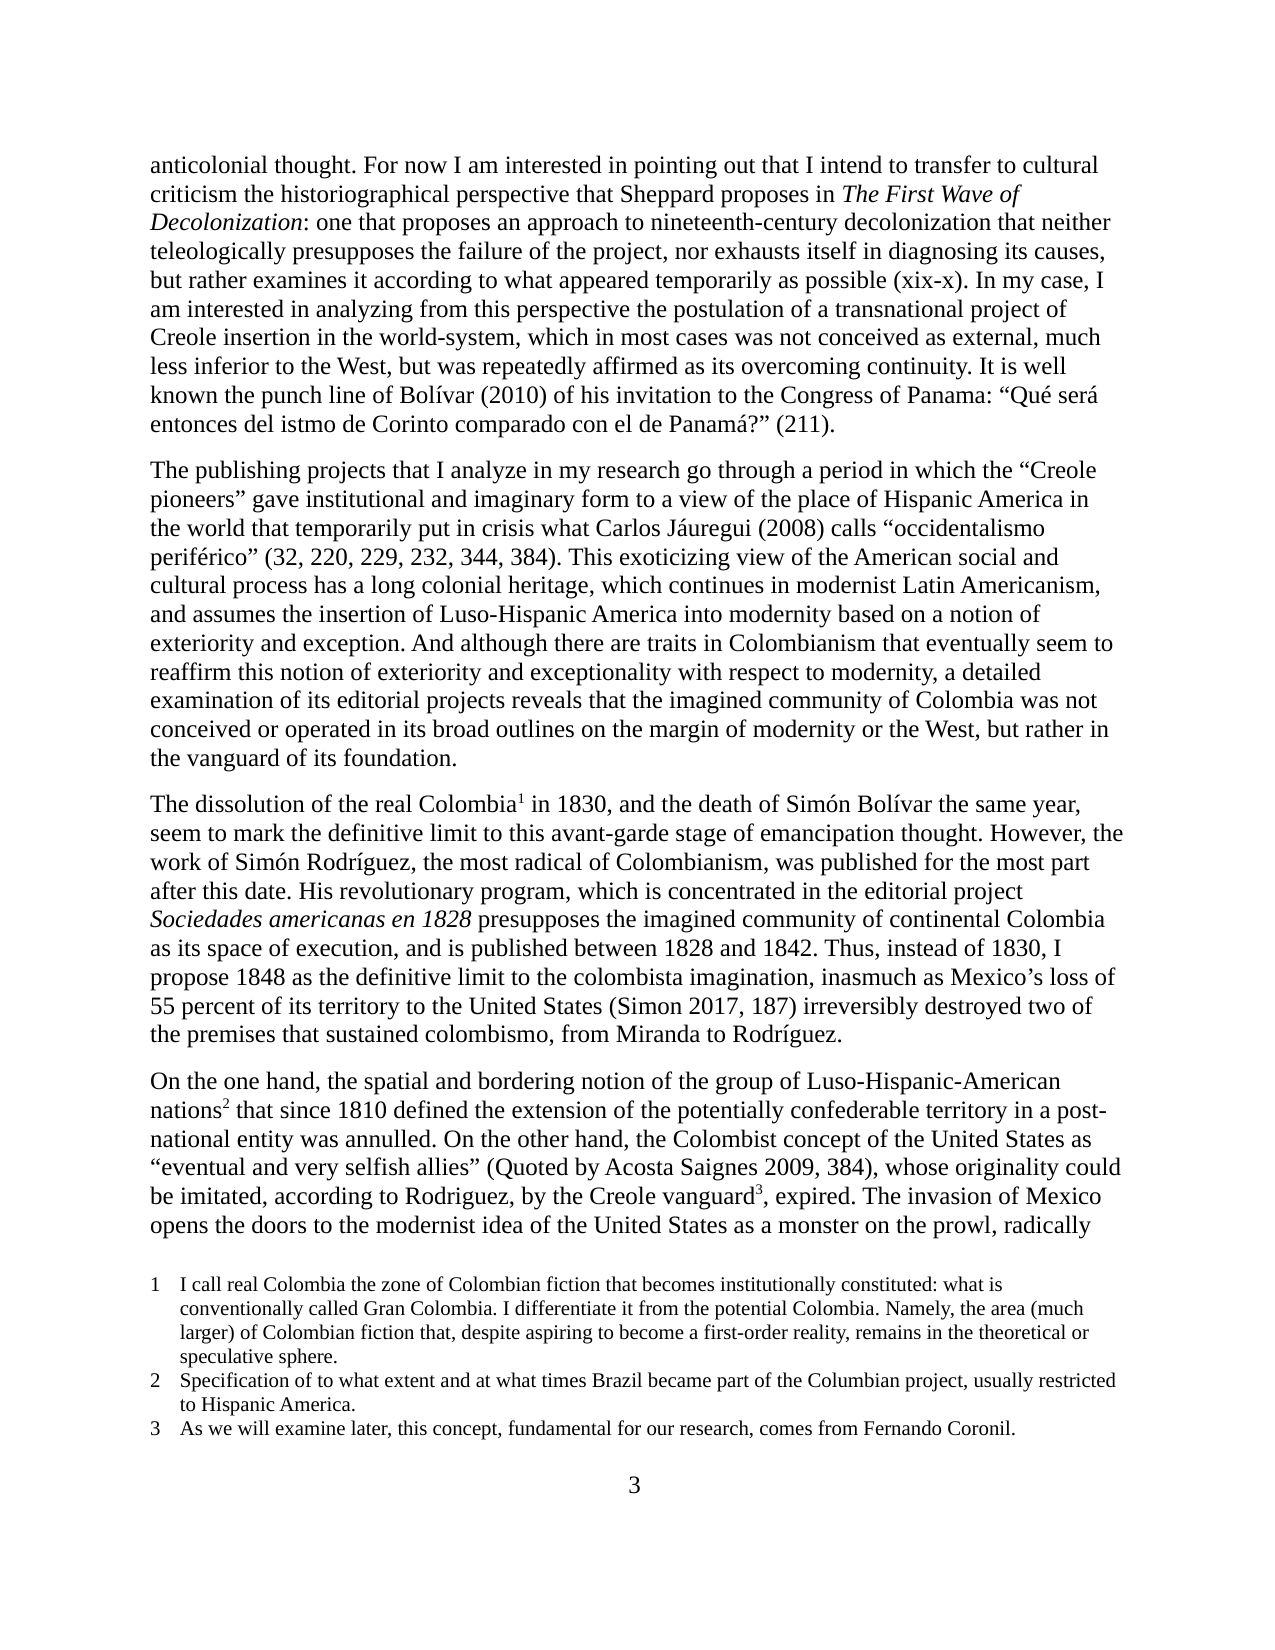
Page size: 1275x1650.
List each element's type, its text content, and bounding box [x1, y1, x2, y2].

text anticolonial thought. For now I am interested in pointing out that I intend to transfer to cultural criticism the historiographical perspective that Sheppard proposes in The First Wave of Decolonization: one that proposes an approach to nineteenth-century decolonization that neither teleologically presupposes the failure of the project, nor exhausts itself in diagnosing its causes, but rather examines it according to what appeared temporarily as possible (xix-x). In my case, I am interested in analyzing from this perspective the postulation of a transnational project of Creole insertion in the world-system, which in most cases was not conceived as external, much less inferior to the West, but was repeatedly affirmed as its overcoming continuity. It is well known the punch line of Bolívar (2010) of his invitation to the Congress of Panama: “Qué será entonces del istmo de Corinto comparado con el de Panamá?” (211). [150, 150, 1125, 437]
text The dissolution of the real Colombia in 1830, and the death of Simón Bolívar the same year, seem to mark the definitive limit to this avant-garde stage of emancipation thought. However, the work of Simón Rodríguez, the most radical of Colombianism, was published for the most part after this date. His revolutionary program, which is concentrated in the editorial project Sociedades americanas en 1828 presupposes the imagined community of continental Colombia as its space of execution, and is published between 1828 and 1842. Thus, instead of 1830, I propose 1848 as the definitive limit to the colombista imagination, inasmuch as Mexico’s loss of 55 percent of its territory to the United States (Simon 2017, 187) irreversibly destroyed two of the premises that sustained colombismo, from Miranda to Rodríguez. [150, 789, 1125, 1048]
text The publishing projects that I analyze in my research go through a period in which the “Creole pioneers” gave institutional and imaginary form to a view of the place of Hispanic America in the world that temporarily put in crisis what Carlos Jáuregui (2008) calls “occidentalismo periférico” (32, 220, 229, 232, 344, 384). This exoticizing view of the American social and cultural process has a long colonial heritage, which continues in modernist Latin Americanism, and assumes the insertion of Luso-Hispanic America into modernity based on a notion of exteriority and exception. And although there are traits in Colombianism that eventually seem to reaffirm this notion of exteriority and exceptionality with respect to modernity, a detailed examination of its editorial projects reveals that the imagined community of Colombia was not conceived or operated in its broad outlines on the margin of modernity or the West, but rather in the vanguard of its foundation. [150, 455, 1125, 772]
text I call real Colombia the zone of Colombian fiction that becomes institutionally constituted: what is conventionally called Gran Colombia. I differentiate it from the potential Colombia. Namely, the area (much larger) of Colombian fiction that, despite aspiring to become a first-order reality, remains in the theoretical or speculative sphere. [150, 1272, 1125, 1368]
text Specification of to what extent and at what times Brazil became part of the Columbian project, usually restricted to Hispanic America. [150, 1368, 1125, 1416]
text On the one hand, the spatial and bordering notion of the group of Luso-Hispanic-American nations that since 1810 defined the extension of the potentially confederable territory in a post-national entity was annulled. On the other hand, the Colombist concept of the United States as “eventual and very selfish allies” (Quoted by Acosta Saignes 2009, 384), whose originality could be imitated, according to Rodriguez, by the Creole vanguard, expired. The invasion of Mexico opens the doors to the modernist idea of the United States as a monster on the prowl, radically [150, 1066, 1125, 1239]
text As we will examine later, this concept, fundamental for our research, comes from Fernando Coronil. [150, 1416, 1125, 1440]
